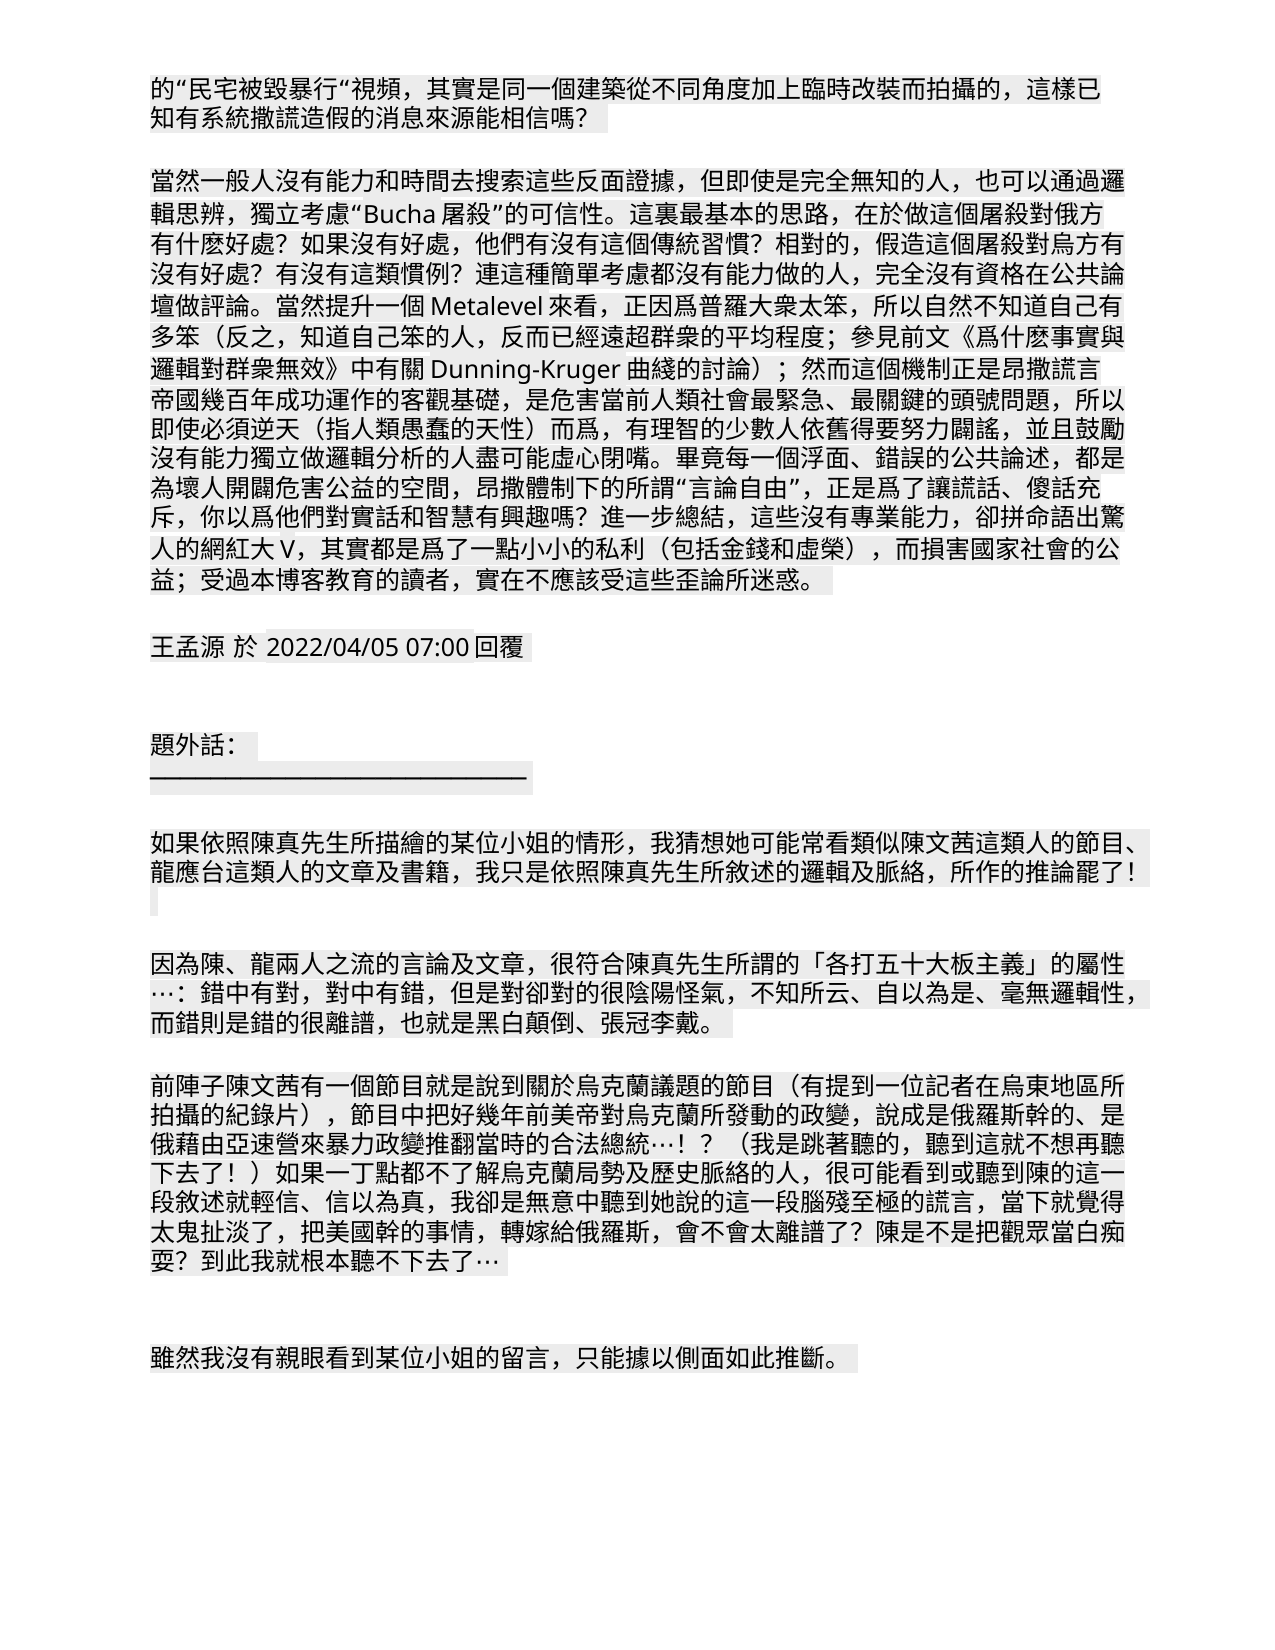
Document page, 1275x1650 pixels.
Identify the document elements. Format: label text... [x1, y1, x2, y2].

text 前幾天在微薄上看到王孟源博士的「問答時間」其中一篇文章，這篇文章提出他對於烏克蘭「布查慘案」的看法，搬過來分享給各位！ 這幾天在鬼島上，無論是哪種媒體平台（電視新聞就不用說了），都是一面倒認定此慘案是俄羅斯幹的，連在油管的中天新聞，也下了類似肯定的標題，令人實在看不下去⋯ 王孟源dudu 4月5日 11:12來自新版微博 weibo.com #问答时间# 俄軍撤離三天之後，烏軍才“發現”路上堆滿死尸，與此同時，鎮上有水、有電、有電信網絡、有幾乎全部居民活著 问：王先生，根据知乎大V—“拍照稀烂帮帮主”的最近一系列的文章来看，最近的新冠病毒的低病死率未必完全是Omicron自身的毒性下降、疫苗接种和减轻医疗挤兑造成的，其中有相当一部分直接来源于CRF (Case Fatality Rate)的分母上升，即COVID-19 new confirmed cases上升。 比如说，新西兰在2022-01 至 2022-03期间，moving average CRF从~0.2%快速下降至~0.02%（一个数量级），而同时期新西兰的daily new confirmed cases per million people 从~10 快速上升至 3000+的水平 (ourworldindata.org)。 或许这个分母快速上涨的原因可能来自于新冠病毒不断刷新的传染能力、不断变异出的新变种和“与病毒共存”的社会全面开放政策。如果这个假设成立，依据病毒的低病死率来直接推导出“共存”政策合理是否存在因果倒置的问题？ @王孟源dudu 答：致死率和傳染率是獨立的變數，你所引用的論述是文科生的誤解，這件事還是留給懂統計和機率的人來考慮爲善。至於防疫政策的取捨，我已經反復詳細討論過了，沒有重述的必要。 最近兩天，烏克蘭又無中生有、炮製了“Bucha屠殺”，然後不但歐美自動認定俄方的“戰爭罪”和“反人類罪”，華語網絡上許多人開始爭辯是非對錯。但是在討論是非對錯之前，必須先分辨真假（事實上真假往往是對錯的關鍵），而烏克蘭提供的視頻和照片很快就被證僞：首先視頻中有“死者”在微微呼吸移動；其次，俄軍撤離三天之後，烏軍才“發現”路上堆滿死尸，與此同時，鎮上有水、有電、有電信網絡、有幾乎全部居民活著；第三，Gonzalo Lira剛剛發表了分析，證明烏克蘭政府在過去六周發佈、四個名義上不同地點的“民宅被毀暴行“視頻，其實是同一個建築從不同角度加上臨時改裝而拍攝的，這樣已知有系統撒謊造假的消息來源能相信嗎？ 當然一般人沒有能力和時間去搜索這些反面證據，但即使是完全無知的人，也可以通過邏輯思辨，獨立考慮“Bucha屠殺”的可信性。這裏最基本的思路，在於做這個屠殺對俄方有什麽好處？如果沒有好處，他們有沒有這個傳統習慣？相對的，假造這個屠殺對烏方有沒有好處？有沒有這類慣例？連這種簡單考慮都沒有能力做的人，完全沒有資格在公共論壇做評論。當然提升一個Metalevel來看，正因爲普羅大衆太笨，所以自然不知道自己有多笨（反之，知道自己笨的人，反而已經遠超群衆的平均程度；參見前文《爲什麽事實與邏輯對群衆無效》中有關Dunning-Kruger曲綫的討論）；然而這個機制正是昂撒謊言帝國幾百年成功運作的客觀基礎，是危害當前人類社會最緊急、最關鍵的頭號問題，所以即使必須逆天（指人類愚蠢的天性）而爲，有理智的少數人依舊得要努力闢謠，並且鼓勵沒有能力獨立做邏輯分析的人盡可能虛心閉嘴。畢竟每一個浮面、錯誤的公共論述，都是為壞人開闢危害公益的空間，昂撒體制下的所謂“言論自由”，正是爲了讓謊話、傻話充斥，你以爲他們對實話和智慧有興趣嗎？進一步總結，這些沒有專業能力，卻拼命語出驚人的網紅大V，其實都是爲了一點小小的私利（包括金錢和虛榮），而損害國家社會的公益；受過本博客教育的讀者，實在不應該受這些歪論所迷惑。 王孟源 於 2022/04/05 07:00回覆 題外話： ───────────────────────── 如果依照陳真先生所描繪的某位小姐的情形，我猜想她可能常看類似陳文茜這類人的節目、龍應台這類人的文章及書籍，我只是依照陳真先生所敘述的邏輯及脈絡，所作的推論罷了！ 因為陳、龍兩人之流的言論及文章，很符合陳真先生所謂的「各打五十大板主義」的屬性⋯：錯中有對，對中有錯，但是對卻對的很陰陽怪氣，不知所云、自以為是、毫無邏輯性，而錯則是錯的很離譜，也就是黑白顛倒、張冠李戴。 前陣子陳文茜有一個節目就是說到關於烏克蘭議題的節目（有提到一位記者在烏東地區所拍攝的紀錄片），節目中把好幾年前美帝對烏克蘭所發動的政變，說成是俄羅斯幹的、是俄藉由亞速營來暴力政變推翻當時的合法總統⋯！？（我是跳著聽的，聽到這就不想再聽下去了！）如果一丁點都不了解烏克蘭局勢及歷史脈絡的人，很可能看到或聽到陳的這一段敘述就輕信、信以為真，我卻是無意中聽到她說的這一段腦殘至極的謊言，當下就覺得太鬼扯淡了，把美國幹的事情，轉嫁給俄羅斯，會不會太離譜了？陳是不是把觀眾當白痴耍？到此我就根本聽不下去了⋯ 雖然我沒有親眼看到某位小姐的留言，只能據以側面如此推斷。 [150, 75, 1125, 1544]
